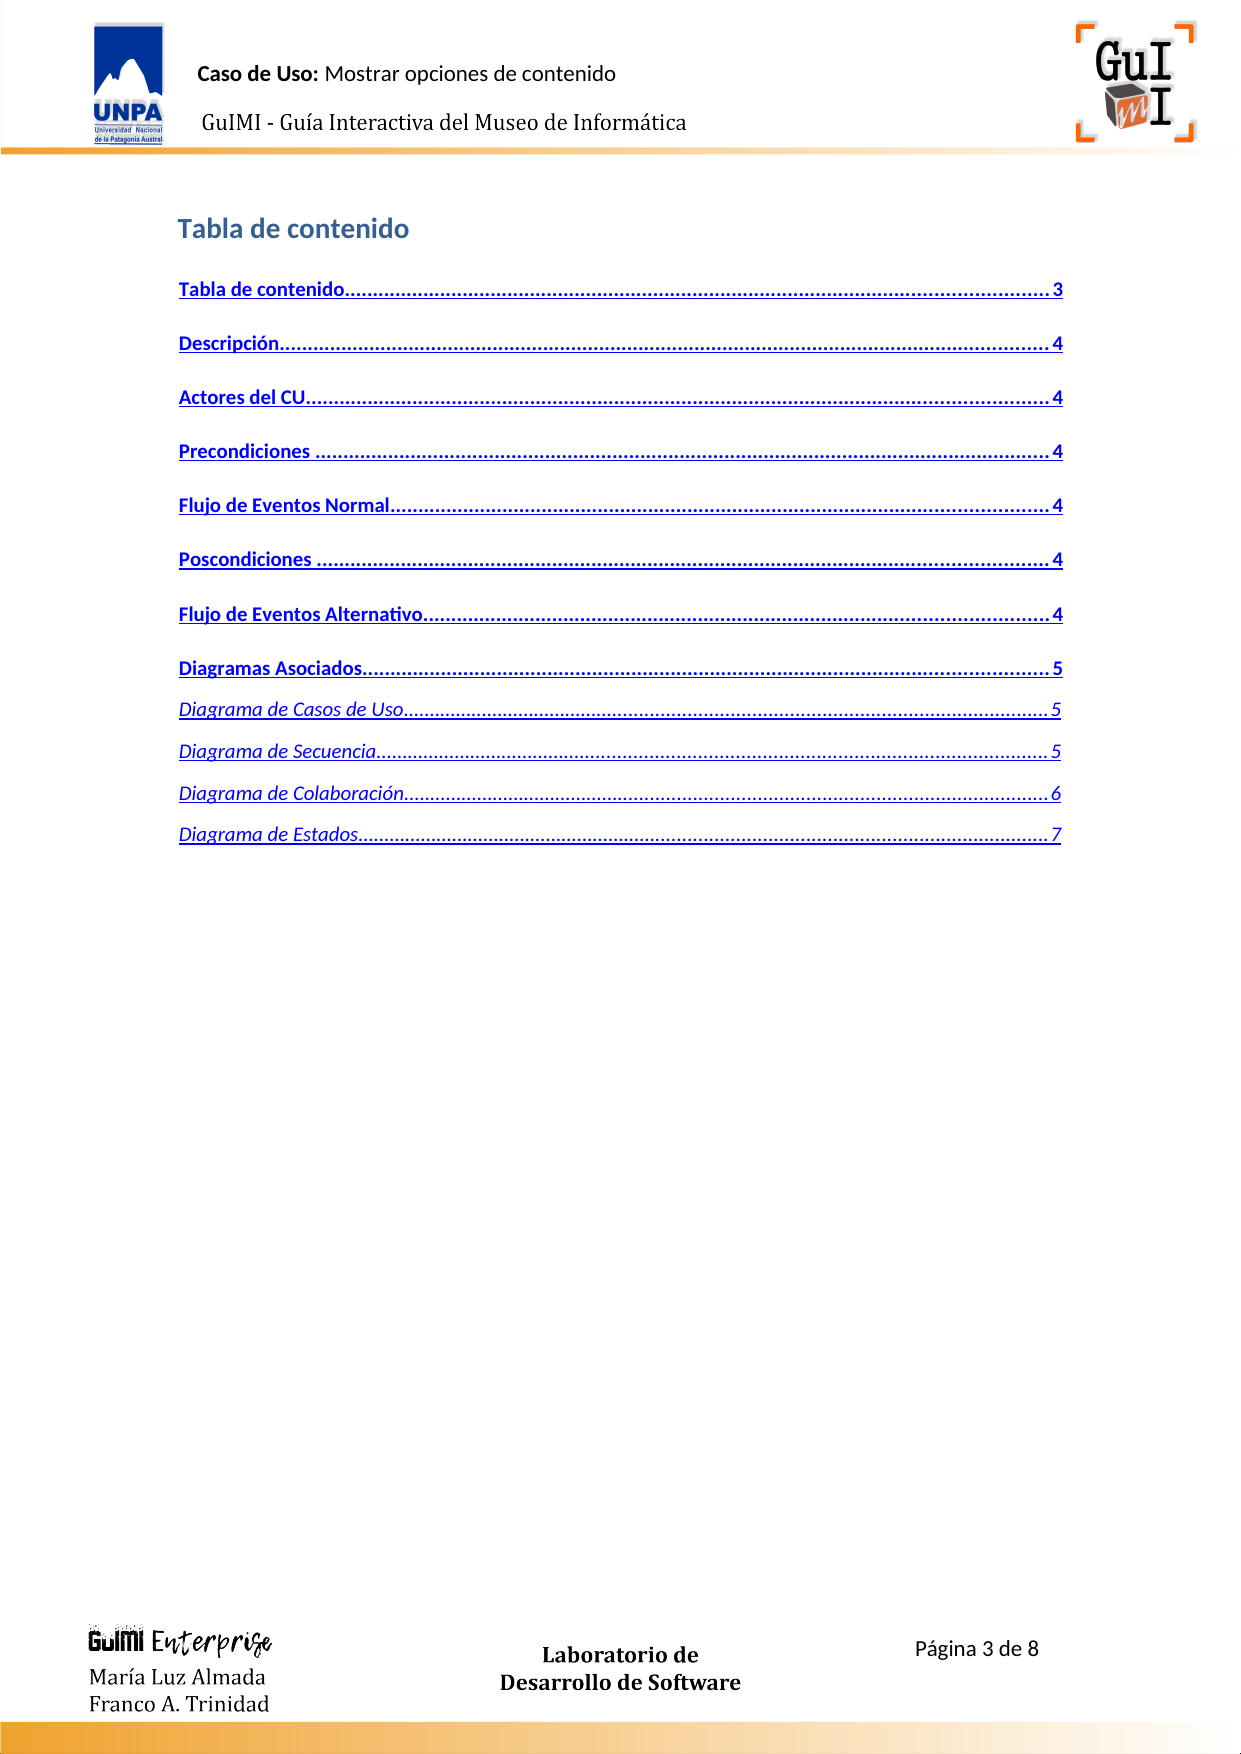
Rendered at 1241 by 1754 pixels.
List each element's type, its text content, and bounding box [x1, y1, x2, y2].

text Diagrama de Colaboración 6 [179, 780, 1063, 805]
picture [0, 1613, 1241, 1754]
text Descripción 4 [179, 330, 1063, 352]
text Tabla de contenido 3 [179, 276, 1063, 298]
subtitle Tabla de contenido [177, 210, 1063, 246]
text Actores del CU 4 [179, 384, 1063, 406]
text Poscondiciones 4 [179, 547, 1063, 568]
text Diagrama de Estados 7 [179, 822, 1063, 847]
text Diagrama de Secuencia 5 [179, 738, 1063, 764]
text Diagrama de Casos de Uso 5 [179, 697, 1063, 722]
picture [0, 0, 1241, 155]
text Diagramas Asociados 5 [179, 655, 1063, 677]
text Precondiciones 4 [179, 438, 1063, 460]
text Flujo de Eventos Normal 4 [179, 492, 1063, 514]
text Flujo de Eventos Alternativo 4 [179, 601, 1063, 623]
